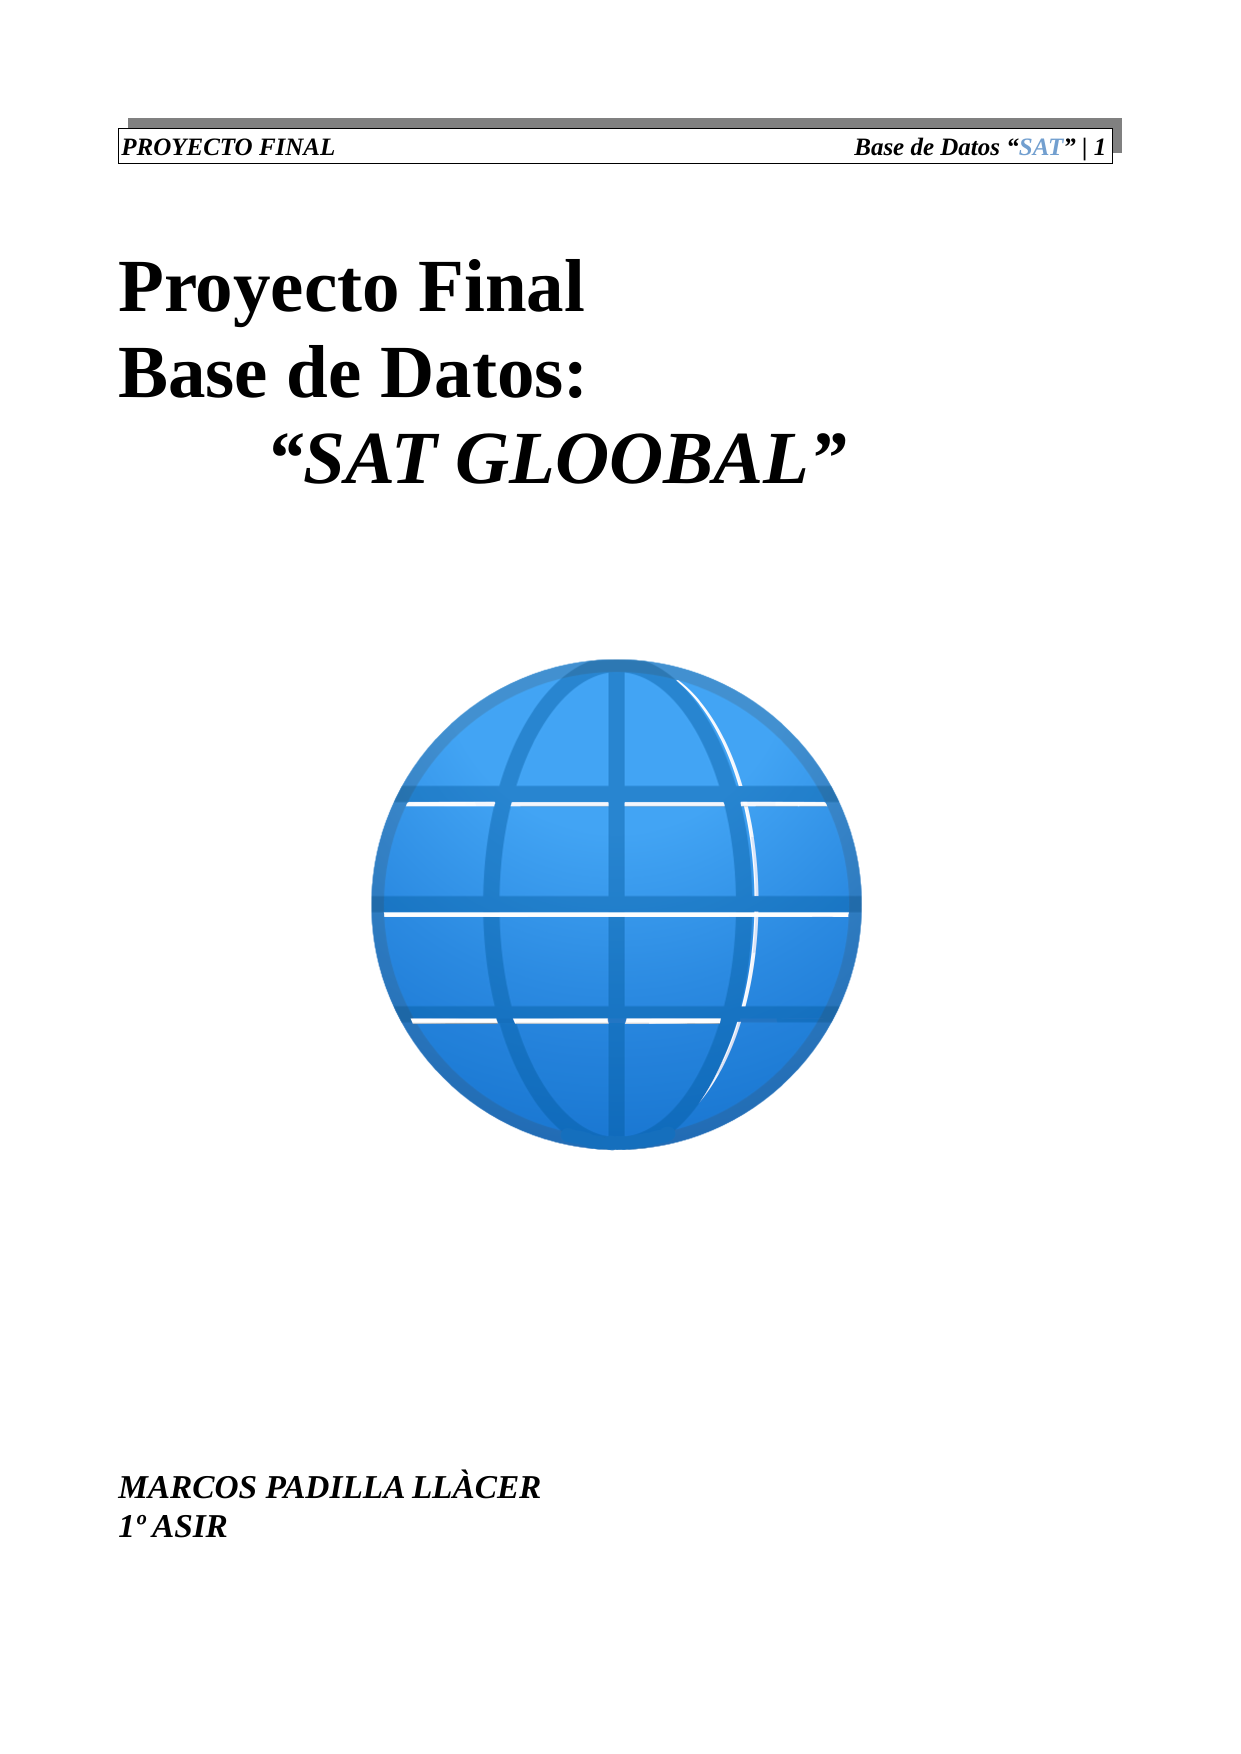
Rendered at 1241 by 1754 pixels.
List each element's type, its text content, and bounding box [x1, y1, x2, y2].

text Proyecto Final [118, 241, 1122, 327]
text “SAT GLOOBAL” [118, 413, 1122, 1276]
text 1º ASIR [118, 1506, 1122, 1544]
text Base de Datos: [118, 327, 1122, 413]
picture [367, 655, 866, 1154]
text MARCOS PADILLA LLÀCER [118, 1468, 1122, 1506]
